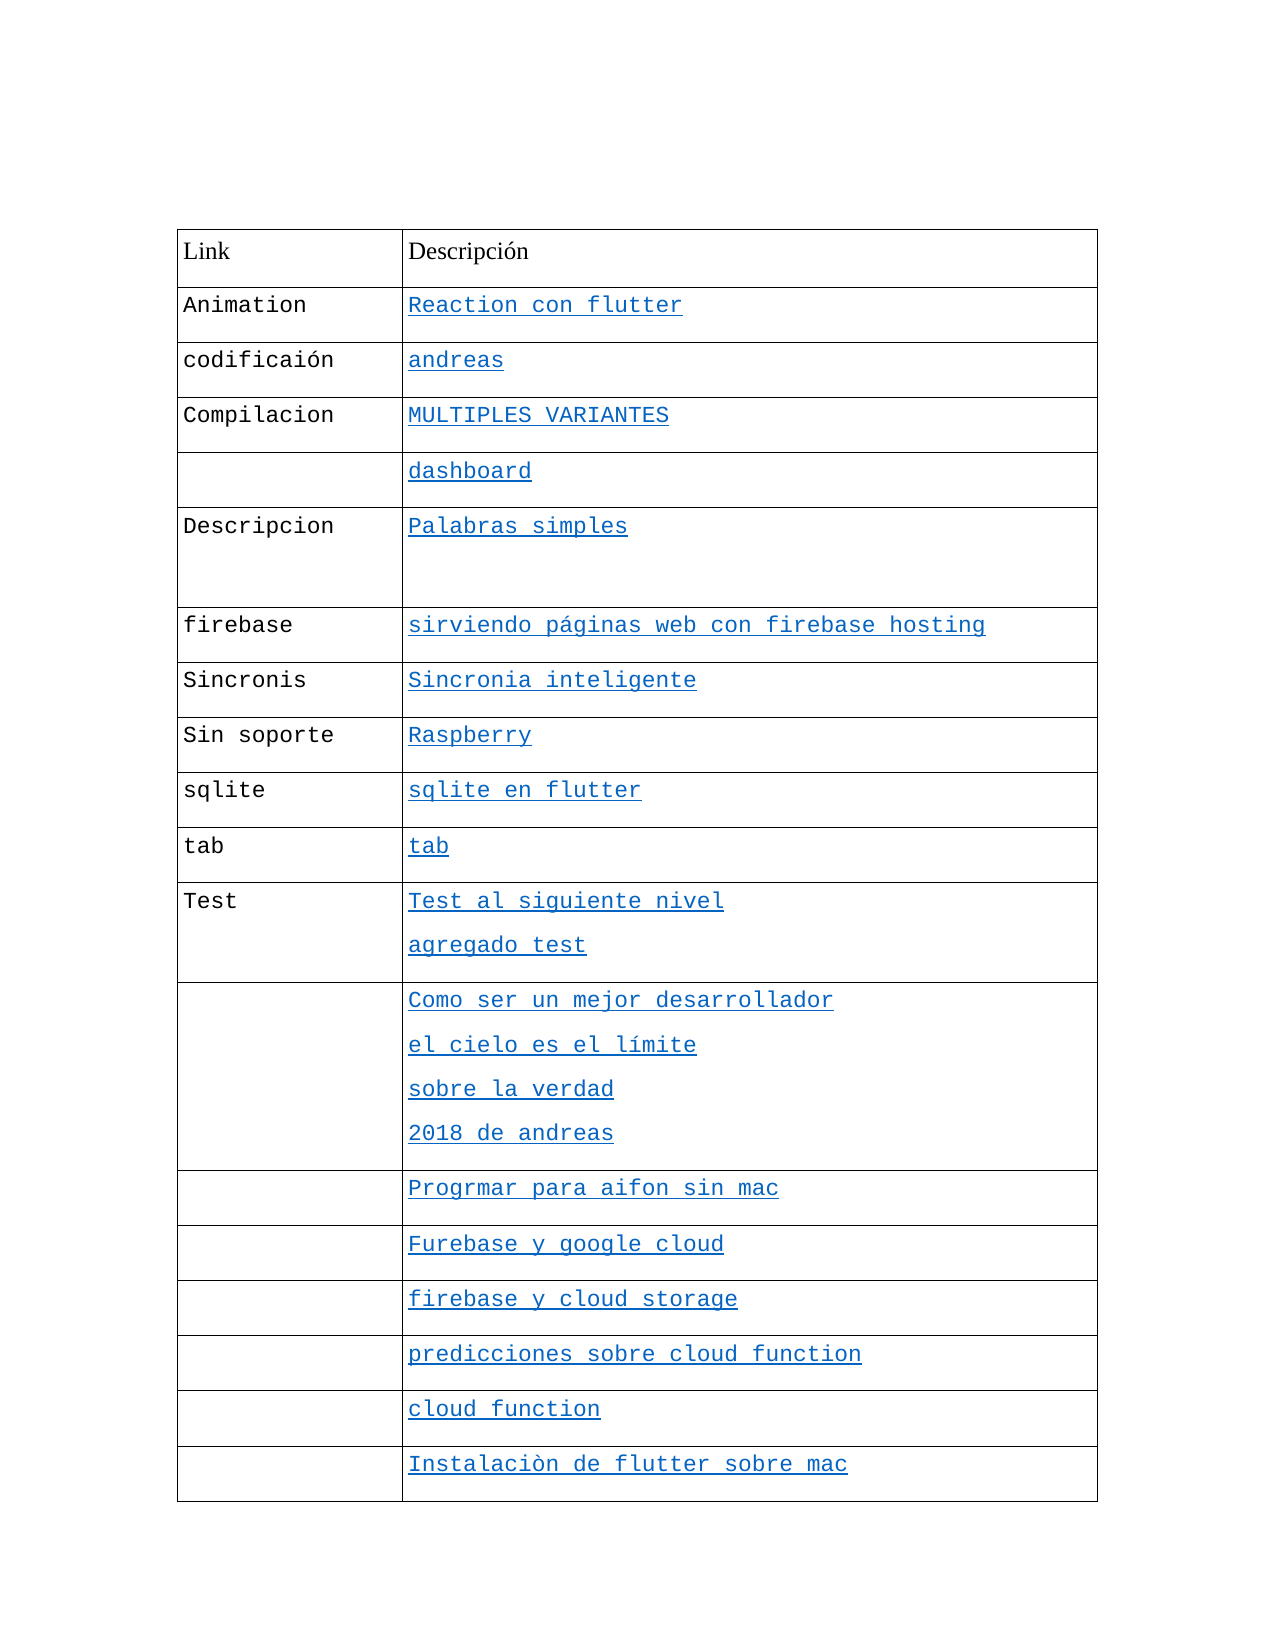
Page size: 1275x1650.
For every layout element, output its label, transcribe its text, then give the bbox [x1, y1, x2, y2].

table_cell Test [178, 883, 402, 982]
table_cell Test al siguiente nivel agregado test [403, 883, 1097, 982]
table_cell Reaction con flutter [403, 288, 1097, 342]
table_cell [178, 453, 402, 507]
table_cell andreas [403, 343, 1097, 397]
table_cell Sincronis [178, 663, 402, 717]
table_header Link [178, 230, 402, 287]
table_cell firebase y cloud storage [403, 1281, 1097, 1335]
table_cell Descripcion [178, 508, 402, 607]
table_cell sirviendo páginas web con firebase hosting [403, 608, 1097, 662]
table_cell Sin soporte [178, 718, 402, 772]
table_cell predicciones sobre cloud function [403, 1336, 1097, 1390]
table_cell Animation [178, 288, 402, 342]
table_cell Sincronia inteligente [403, 663, 1097, 717]
table_cell Raspberry [403, 718, 1097, 772]
table_cell Instalaciòn de flutter sobre mac [403, 1447, 1097, 1501]
table_cell Como ser un mejor desarrollador el cielo es el límite sobre la verdad 2018 de andreas [403, 983, 1097, 1170]
table_cell cloud function [403, 1391, 1097, 1446]
table_cell [178, 1281, 402, 1335]
table_cell Palabras simples [403, 508, 1097, 607]
table_cell Furebase y google cloud [403, 1226, 1097, 1280]
table_cell [178, 1447, 402, 1501]
table_cell [178, 1336, 402, 1390]
table_cell [178, 1391, 402, 1446]
table_cell [178, 1171, 402, 1225]
table_cell firebase [178, 608, 402, 662]
table_cell sqlite [178, 773, 402, 827]
table_cell [178, 1226, 402, 1280]
table_cell Progrmar para aifon sin mac [403, 1171, 1097, 1225]
table_cell Compilacion [178, 398, 402, 452]
table_cell sqlite en flutter [403, 773, 1097, 827]
table_cell codificaión [178, 343, 402, 397]
table_cell dashboard [403, 453, 1097, 507]
table_cell [178, 983, 402, 1170]
table_header Descripción [403, 230, 1097, 287]
table_cell tab [178, 828, 402, 882]
table_cell tab [403, 828, 1097, 882]
table_cell MULTIPLES VARIANTES [403, 398, 1097, 452]
